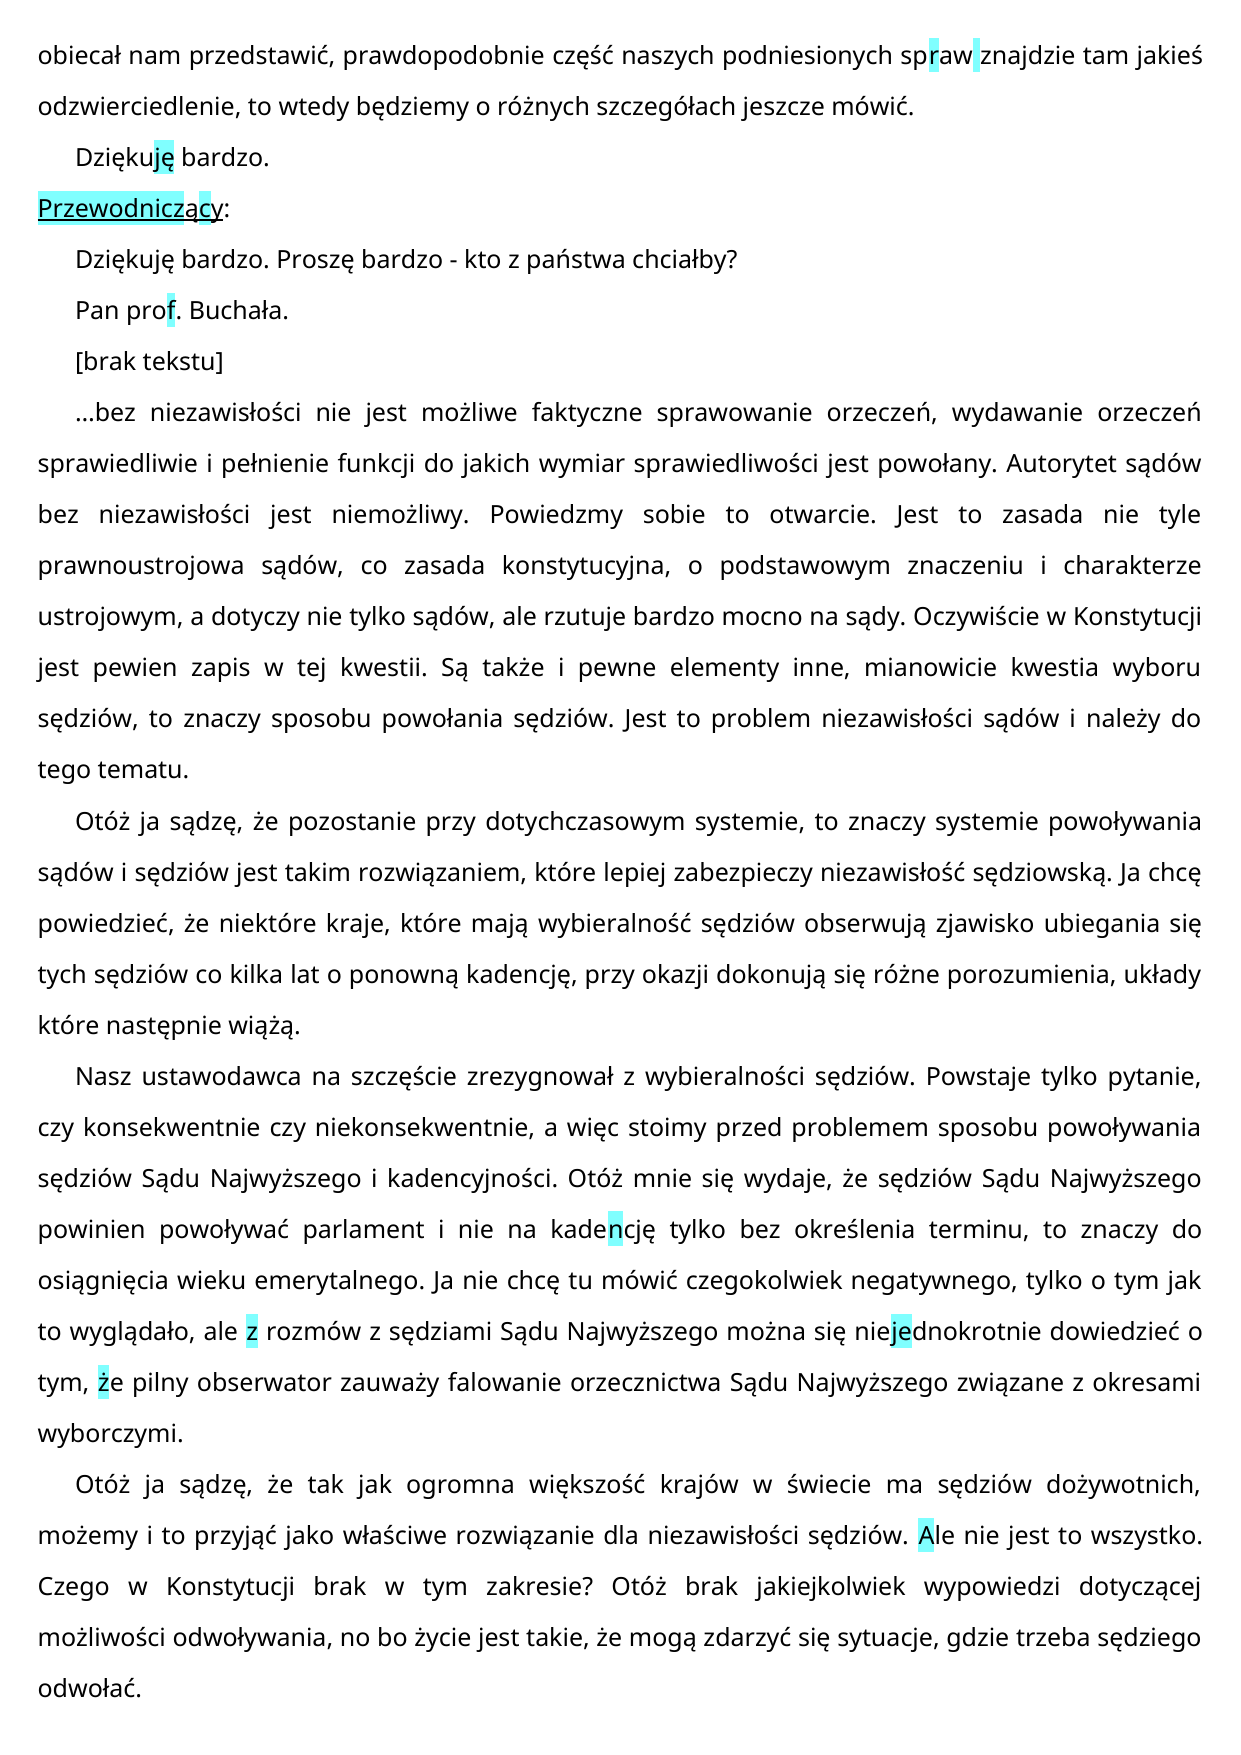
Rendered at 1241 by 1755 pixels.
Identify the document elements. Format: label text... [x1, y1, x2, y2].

text …bez niezawisłości nie jest możliwe faktyczne sprawowanie orzeczeń, wydawanie orzeczeń sprawiedliwie i pełnienie funkcji do jakich wymiar sprawiedliwości jest powołany. Autorytet sądów bez niezawisłości jest niemożliwy. Powiedzmy sobie to otwarcie. Jest to zasada nie tyle prawnoustrojowa sądów, co zasada konstytucyjna, o podstawowym znaczeniu i charakterze ustrojowym, a dotyczy nie tylko sądów, ale rzutuje bardzo mocno na sądy. Oczywiście w Konstytucji jest pewien zapis w tej kwestii. Są także i pewne elementy inne, mianowicie kwestia wyboru sędziów, to znaczy sposobu powołania sędziów. Jest to problem niezawisłości sądów i należy do tego tematu. [37, 395, 1203, 786]
text [brak tekstu] [37, 344, 1203, 378]
text obiecał nam przedstawić, prawdopodobnie część naszych podniesionych spraw znajdzie tam jakieś odzwierciedlenie, to wtedy będziemy o różnych szczegółach jeszcze mówić. [37, 37, 1203, 123]
text Otóż ja sądzę, że tak jak ogromna większość krajów w świecie ma sędziów dożywotnich, możemy i to przyjąć jako właściwe rozwiązanie dla niezawisłości sędziów. Ale nie jest to wszystko. Czego w Konstytucji brak w tym zakresie? Otóż brak jakiejkolwiek wypowiedzi dotyczącej możliwości odwoływania, no bo życie jest takie, że mogą zdarzyć się sytuacje, gdzie trzeba sędziego odwołać. [37, 1467, 1203, 1705]
text Dziękuję bardzo. Proszę bardzo - kto z państwa chciałby? [37, 242, 1203, 276]
text Otóż ja sądzę, że pozostanie przy dotychczasowym systemie, to znaczy systemie powoływania sądów i sędziów jest takim rozwiązaniem, które lepiej zabezpieczy niezawisłość sędziowską. Ja chcę powiedzieć, że niektóre kraje, które mają wybieralność sędziów obserwują zjawisko ubiegania się tych sędziów co kilka lat o ponowną kadencję, przy okazji dokonują się różne porozumienia, układy które następnie wiążą. [37, 803, 1203, 1041]
text Nasz ustawodawca na szczęście zrezygnował z wybieralności sędziów. Powstaje tylko pytanie, czy konsekwentnie czy niekonsekwentnie, a więc stoimy przed problemem sposobu powoływania sędziów Sądu Najwyższego i kadencyjności. Otóż mnie się wydaje, że sędziów Sądu Najwyższego powinien powoływać parlament i nie na kadencję tylko bez określenia terminu, to znaczy do osiągnięcia wieku emerytalnego. Ja nie chcę tu mówić czegokolwiek negatywnego, tylko o tym jak to wyglądało, ale z rozmów z sędziami Sądu Najwyższego można się niejednokrotnie dowiedzieć o tym, że pilny obserwator zauważy falowanie orzecznictwa Sądu Najwyższego związane z okresami wyborczymi. [37, 1058, 1203, 1450]
text Pan prof. Buchała. [37, 293, 1203, 327]
text Przewodniczący: [37, 191, 1203, 225]
text Dziękuję bardzo. [37, 139, 1203, 174]
